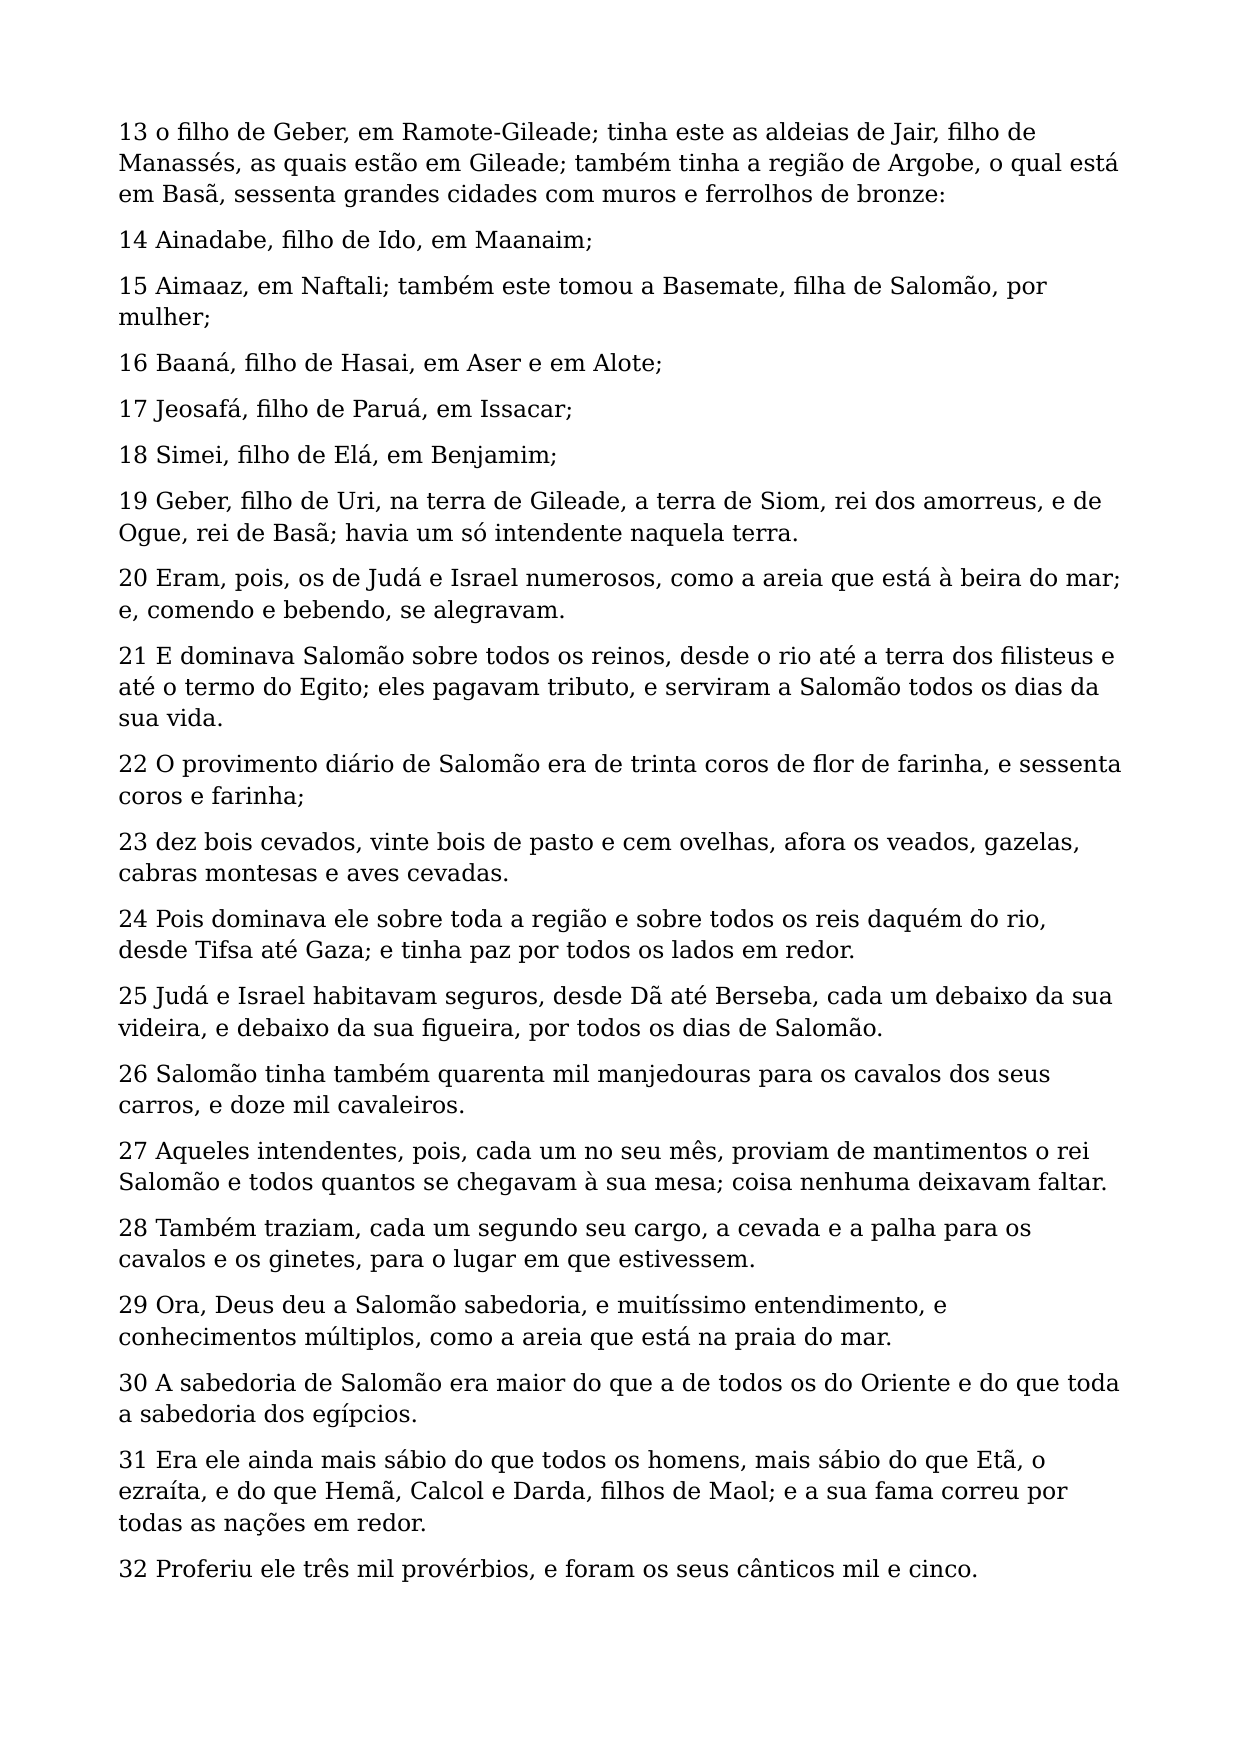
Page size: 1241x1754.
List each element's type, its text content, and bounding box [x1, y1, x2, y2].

text 15 Aimaaz, em Naftali; também este tomou a Basemate, filha de Salomão, por mulher; [118, 273, 1122, 331]
text 27 Aqueles intendentes, pois, cada um no seu mês, proviam de mantimentos o rei Salomão e todos quantos se chegavam à sua mesa; coisa nenhuma deixavam faltar. [118, 1137, 1122, 1196]
text 29 Ora, Deus deu a Salomão sabedoria, e muitíssimo entendimento, e conhecimentos múltiplos, como a areia que está na praia do mar. [118, 1292, 1122, 1351]
text 30 A sabedoria de Salomão era maior do que a de todos os do Oriente e do que toda a sabedoria dos egípcios. [118, 1369, 1122, 1428]
text 25 Judá e Israel habitavam seguros, desde Dã até Berseba, cada um debaixo da sua videira, e debaixo da sua figueira, por todos os dias de Salomão. [118, 983, 1122, 1042]
text 17 Jeosafá, filho de Paruá, em Issacar; [118, 396, 1122, 423]
text 13 o filho de Geber, em Ramote-Gileade; tinha este as aldeias de Jair, filho de Manassés, as quais estão em Gileade; também tinha a região de Argobe, o qual está em Basã, sessenta grandes cidades com muros e ferrolhos de bronze: [118, 118, 1122, 208]
text 31 Era ele ainda mais sábio do que todos os homens, mais sábio do que Etã, o ezraíta, e do que Hemã, Calcol e Darda, filhos de Maol; e a sua fama correu por todas as nações em redor. [118, 1447, 1122, 1537]
text 22 O provimento diário de Salomão era de trinta coros de flor de farinha, e sessenta coros e farinha; [118, 751, 1122, 810]
text 14 Ainadabe, filho de Ido, em Maanaim; [118, 227, 1122, 254]
text 26 Salomão tinha também quarenta mil manjedouras para os cavalos dos seus carros, e doze mil cavaleiros. [118, 1060, 1122, 1119]
text 21 E dominava Salomão sobre todos os reinos, desde o rio até a terra dos filisteus e até o termo do Egito; eles pagavam tributo, e serviram a Salomão todos os dias da sua vida. [118, 642, 1122, 732]
text 23 dez bois cevados, vinte bois de pasto e cem ovelhas, afora os veados, gazelas, cabras montesas e aves cevadas. [118, 828, 1122, 887]
text 20 Eram, pois, os de Judá e Israel numerosos, como a areia que está à beira do mar; e, comendo e bebendo, se alegravam. [118, 565, 1122, 624]
text 24 Pois dominava ele sobre toda a região e sobre todos os reis daquém do rio, desde Tifsa até Gaza; e tinha paz por todos os lados em redor. [118, 906, 1122, 964]
text 18 Simei, filho de Elá, em Benjamim; [118, 442, 1122, 469]
text 32 Proferiu ele três mil provérbios, e foram os seus cânticos mil e cinco. [118, 1555, 1122, 1583]
text 16 Baaná, filho de Hasai, em Aser e em Alote; [118, 350, 1122, 377]
text 28 Também traziam, cada um segundo seu cargo, a cevada e a palha para os cavalos e os ginetes, para o lugar em que estivessem. [118, 1215, 1122, 1273]
text 19 Geber, filho de Uri, na terra de Gileade, a terra de Siom, rei dos amorreus, e de Ogue, rei de Basã; havia um só intendente naquela terra. [118, 488, 1122, 546]
